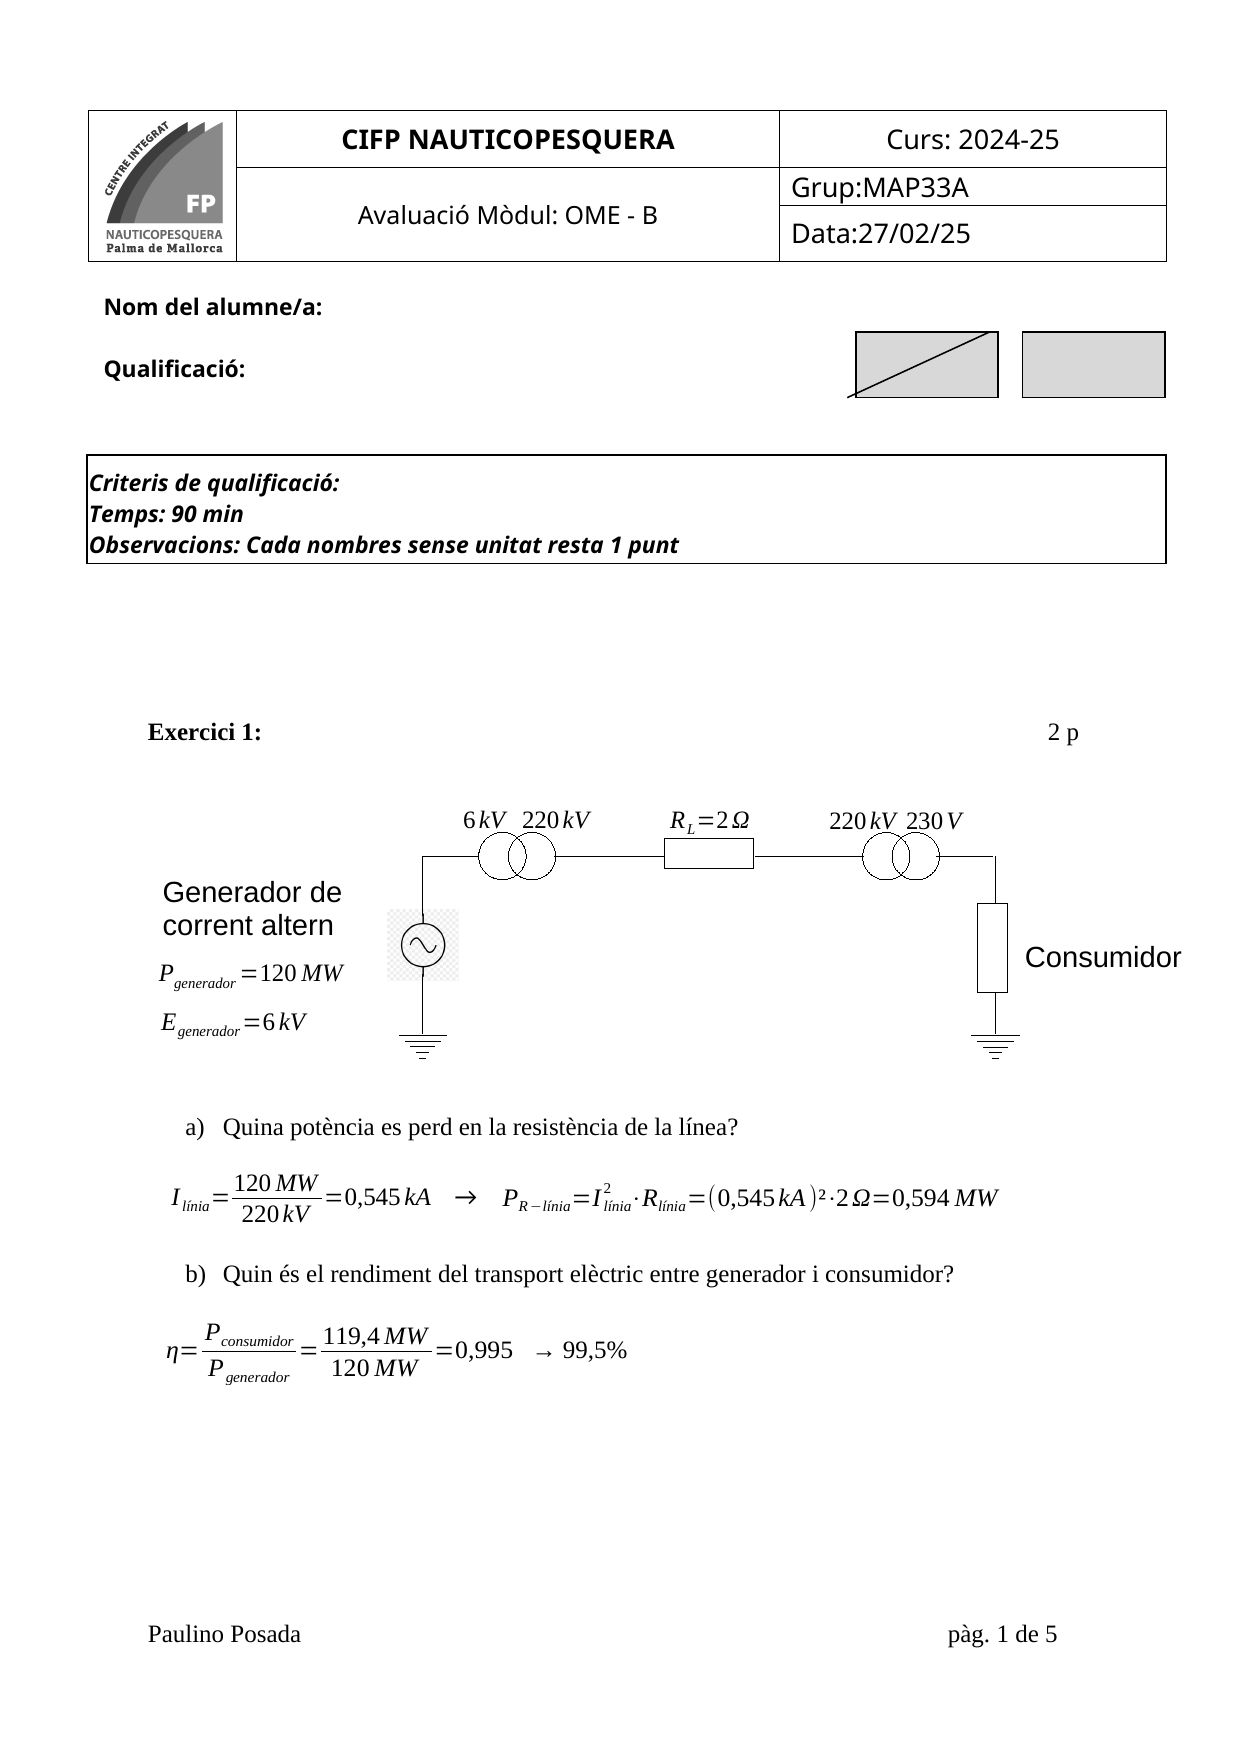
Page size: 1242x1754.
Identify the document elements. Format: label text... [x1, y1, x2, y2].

text Qualificació: [103, 353, 855, 384]
text Temps: 90 min [89, 498, 1094, 529]
list Quina potència es perd en la resistència de la línea? [185, 1112, 1094, 1140]
text Observacions: Cada nombres sense unitat resta 1 punt [89, 529, 1094, 560]
text → 99,5% [148, 1318, 1094, 1385]
text Criteris de qualificació: [89, 467, 1094, 498]
text → [148, 1169, 1094, 1228]
text Nom del alumne/a: [103, 290, 1094, 322]
text [999, 353, 1022, 384]
picture [100, 111, 229, 260]
text Exercici 1: 2 p [148, 717, 1094, 745]
picture [387, 909, 459, 981]
list Quin és el rendiment del transport elèctric entre generador i consumidor? [185, 1259, 1094, 1288]
